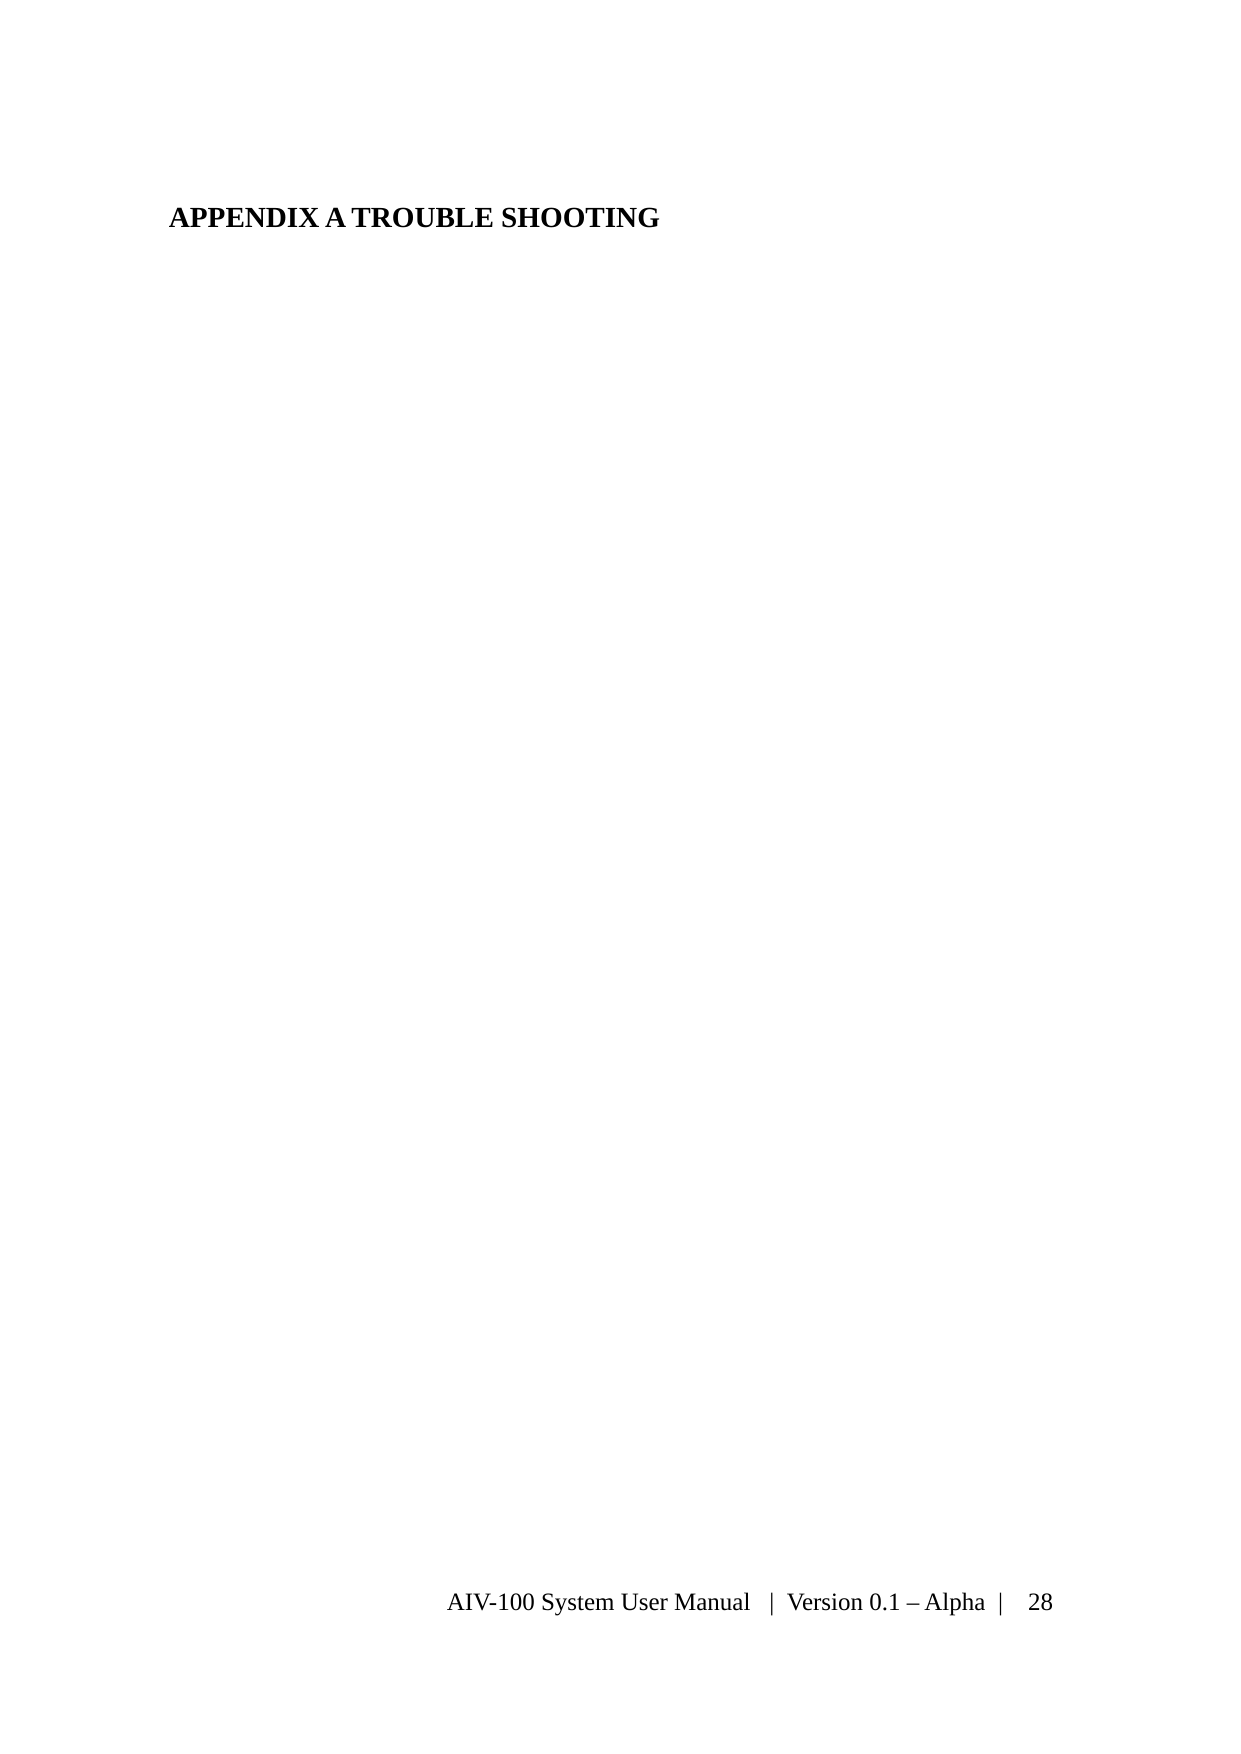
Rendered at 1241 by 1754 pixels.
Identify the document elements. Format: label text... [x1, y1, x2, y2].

subtitle Appendix A Trouble Shooting [150, 200, 1090, 233]
